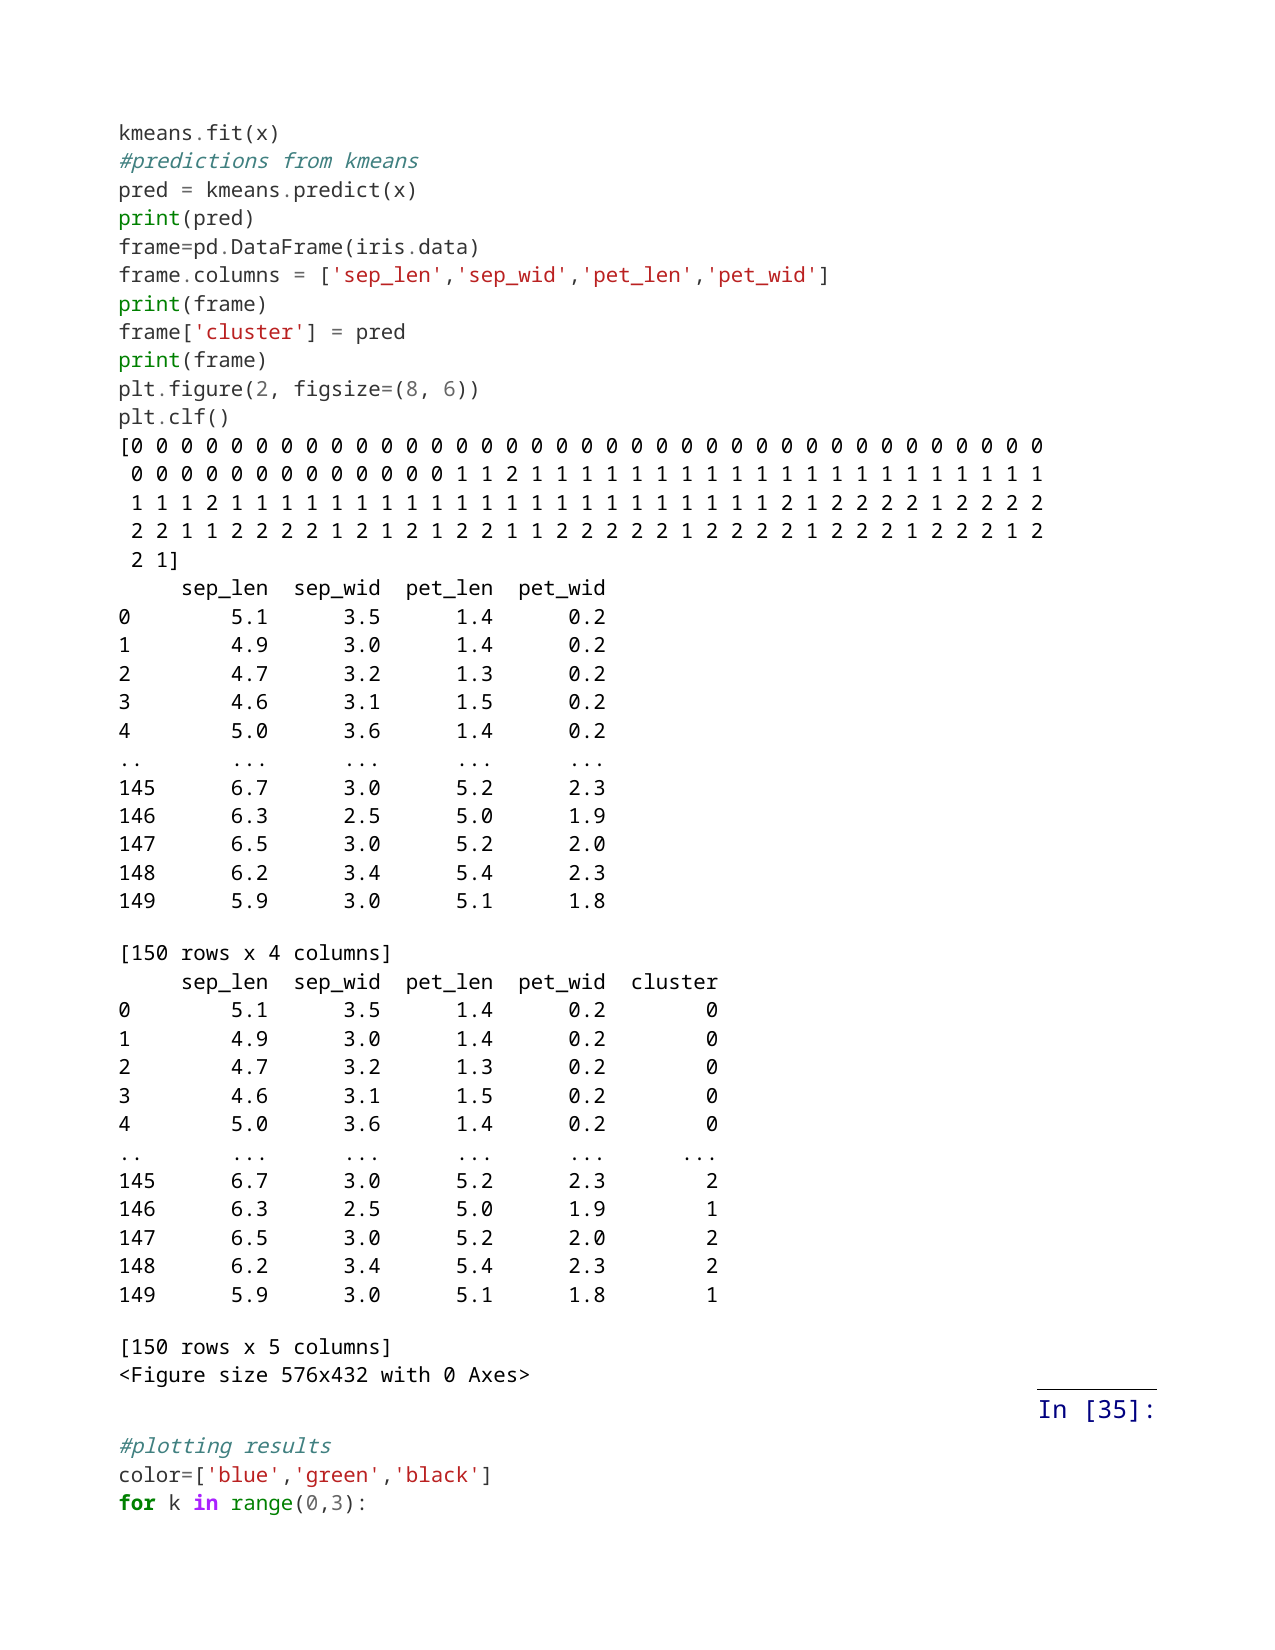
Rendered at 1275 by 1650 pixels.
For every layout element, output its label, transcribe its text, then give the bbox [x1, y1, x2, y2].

text frame=pd.DataFrame(iris.data) [118, 232, 1157, 260]
text [150 rows x 4 columns] [118, 938, 1157, 967]
text 1 4.9 3.0 1.4 0.2 0 [118, 1024, 1157, 1052]
text [0 0 0 0 0 0 0 0 0 0 0 0 0 0 0 0 0 0 0 0 0 0 0 0 0 0 0 0 0 0 0 0 0 0 0 0 0 [118, 431, 1157, 459]
text [150 rows x 5 columns] [118, 1332, 1157, 1360]
text 1 1 1 2 1 1 1 1 1 1 1 1 1 1 1 1 1 1 1 1 1 1 1 1 1 1 2 1 2 2 2 2 1 2 2 2 2 [118, 488, 1157, 516]
text sep_len sep_wid pet_len pet_wid [118, 573, 1157, 602]
text 149 5.9 3.0 5.1 1.8 1 [118, 1280, 1157, 1308]
text 148 6.2 3.4 5.4 2.3 2 [118, 1251, 1157, 1280]
text 145 6.7 3.0 5.2 2.3 2 [118, 1166, 1157, 1194]
text 146 6.3 2.5 5.0 1.9 1 [118, 1194, 1157, 1223]
text 1 4.9 3.0 1.4 0.2 [118, 631, 1157, 659]
text 0 0 0 0 0 0 0 0 0 0 0 0 0 1 1 2 1 1 1 1 1 1 1 1 1 1 1 1 1 1 1 1 1 1 1 1 1 [118, 459, 1157, 488]
text print(pred) [118, 203, 1157, 232]
text 2 1] [118, 545, 1157, 573]
text plt.figure(2, figsize=(8, 6)) [118, 374, 1157, 402]
text 3 4.6 3.1 1.5 0.2 [118, 687, 1157, 716]
text color=['blue','green','black'] [118, 1460, 1157, 1488]
text pred = kmeans.predict(x) [118, 175, 1157, 203]
text 4 5.0 3.6 1.4 0.2 0 [118, 1109, 1157, 1138]
text 148 6.2 3.4 5.4 2.3 [118, 858, 1157, 886]
text .. ... ... ... ... ... [118, 1138, 1157, 1166]
text plt.clf() [118, 402, 1157, 431]
text In [35]: [118, 1389, 1157, 1426]
text 147 6.5 3.0 5.2 2.0 2 [118, 1223, 1157, 1251]
text 4 5.0 3.6 1.4 0.2 [118, 716, 1157, 744]
text 3 4.6 3.1 1.5 0.2 0 [118, 1081, 1157, 1109]
text 149 5.9 3.0 5.1 1.8 [118, 886, 1157, 915]
text .. ... ... ... ... [118, 744, 1157, 773]
text 2 2 1 1 2 2 2 2 1 2 1 2 1 2 2 1 1 2 2 2 2 2 1 2 2 2 2 1 2 2 2 1 2 2 2 1 2 [118, 516, 1157, 545]
text #predictions from kmeans [118, 147, 1157, 175]
text #plotting results [118, 1431, 1157, 1460]
text 2 4.7 3.2 1.3 0.2 [118, 659, 1157, 687]
text frame.columns = ['sep_len','sep_wid','pet_len','pet_wid'] [118, 260, 1157, 289]
text 147 6.5 3.0 5.2 2.0 [118, 829, 1157, 858]
text <Figure size 576x432 with 0 Axes> [118, 1360, 1157, 1389]
text print(frame) [118, 346, 1157, 374]
text sep_len sep_wid pet_len pet_wid cluster [118, 967, 1157, 996]
text for k in range(0,3): [118, 1488, 1157, 1517]
text 2 4.7 3.2 1.3 0.2 0 [118, 1052, 1157, 1081]
text 0 5.1 3.5 1.4 0.2 0 [118, 996, 1157, 1024]
text frame['cluster'] = pred [118, 317, 1157, 346]
text kmeans.fit(x) [118, 118, 1157, 147]
text 145 6.7 3.0 5.2 2.3 [118, 773, 1157, 801]
text 0 5.1 3.5 1.4 0.2 [118, 602, 1157, 631]
text print(frame) [118, 289, 1157, 317]
text 146 6.3 2.5 5.0 1.9 [118, 801, 1157, 829]
